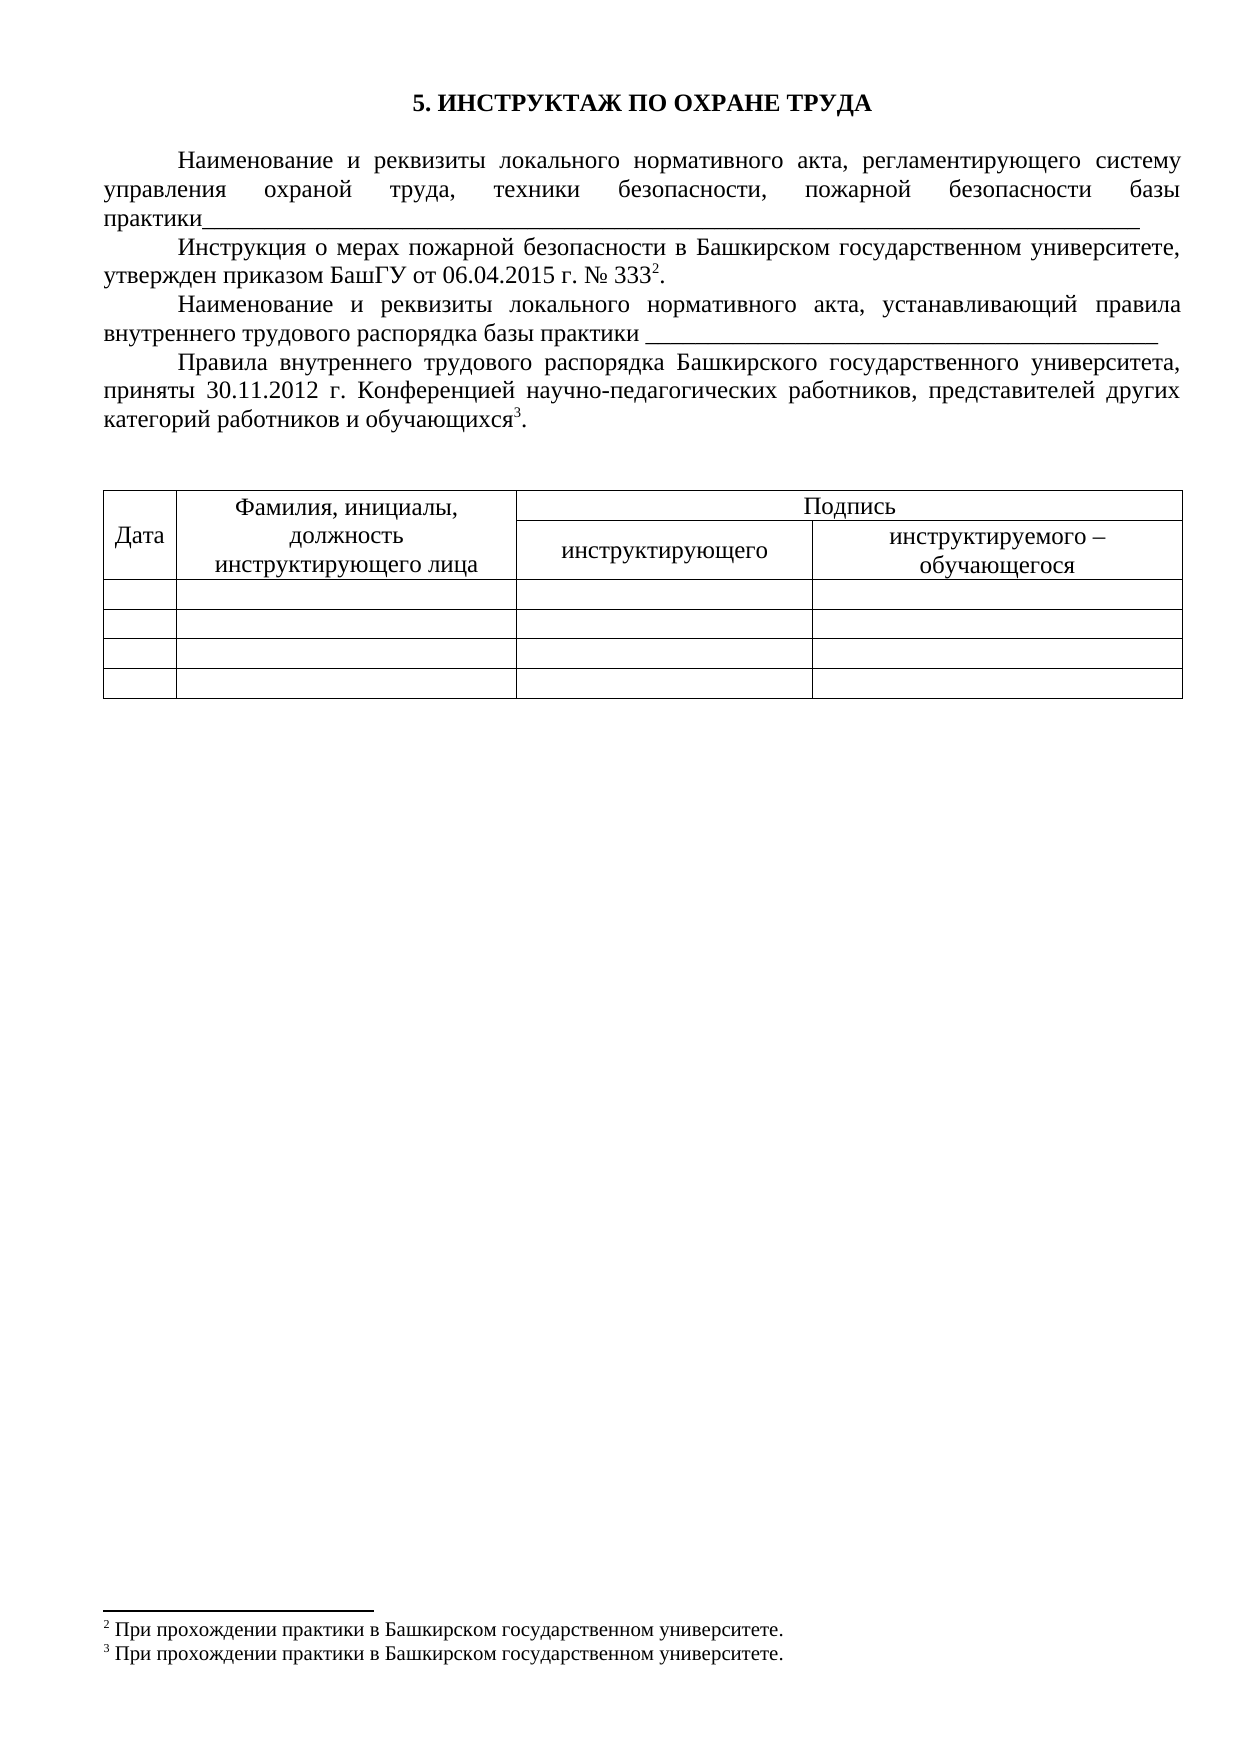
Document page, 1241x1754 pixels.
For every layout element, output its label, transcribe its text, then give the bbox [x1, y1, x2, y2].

text Правила внутреннего трудового распорядка Башкирского государственного университета, приняты 30.11.2012 г. Конференцией научно-педагогических работников, представителей других категорий работников и обучающихся. [103, 347, 1181, 433]
table_header Фамилия, инициалы, должность инструктирующего лица [177, 491, 516, 579]
table_cell [104, 580, 176, 608]
table_header Подпись [517, 491, 1182, 520]
table_cell инструктируемого – обучающегося [813, 521, 1182, 579]
text При прохождении практики в Башкирском государственном университете. [103, 1641, 1181, 1665]
table_cell [813, 639, 1182, 668]
text При прохождении практики в Башкирском государственном университете. [103, 1617, 1181, 1641]
table_cell инструктирующего [517, 521, 812, 579]
table_cell [104, 669, 176, 698]
table_cell [517, 639, 812, 668]
text Наименование и реквизиты локального нормативного акта, регламентирующего систему управления охраной труда, техники безопасности, пожарной безопасности базы практики___________________________________________________________________________ [103, 145, 1181, 232]
table_cell [104, 610, 176, 638]
table_cell [813, 580, 1182, 608]
table_cell [813, 610, 1182, 638]
table_cell [177, 610, 516, 638]
table_cell [517, 610, 812, 638]
text Наименование и реквизиты локального нормативного акта, устанавливающий правила внутреннего трудового распорядка базы практики _________________________________________ [103, 289, 1181, 347]
table_cell [517, 669, 812, 698]
table_header Дата [104, 491, 176, 579]
text Инструкция о мерах пожарной безопасности в Башкирском государственном университете, утвержден приказом БашГУ от 06.04.2015 г. № 333. [103, 232, 1181, 289]
table_cell [177, 669, 516, 698]
table_cell [177, 580, 516, 608]
table_cell [104, 639, 176, 668]
table_cell [517, 580, 812, 608]
table_cell [813, 669, 1182, 698]
text 5. ИНСТРУКТАЖ ПО ОХРАНЕ ТРУДА [103, 88, 1181, 117]
table_cell [177, 639, 516, 668]
